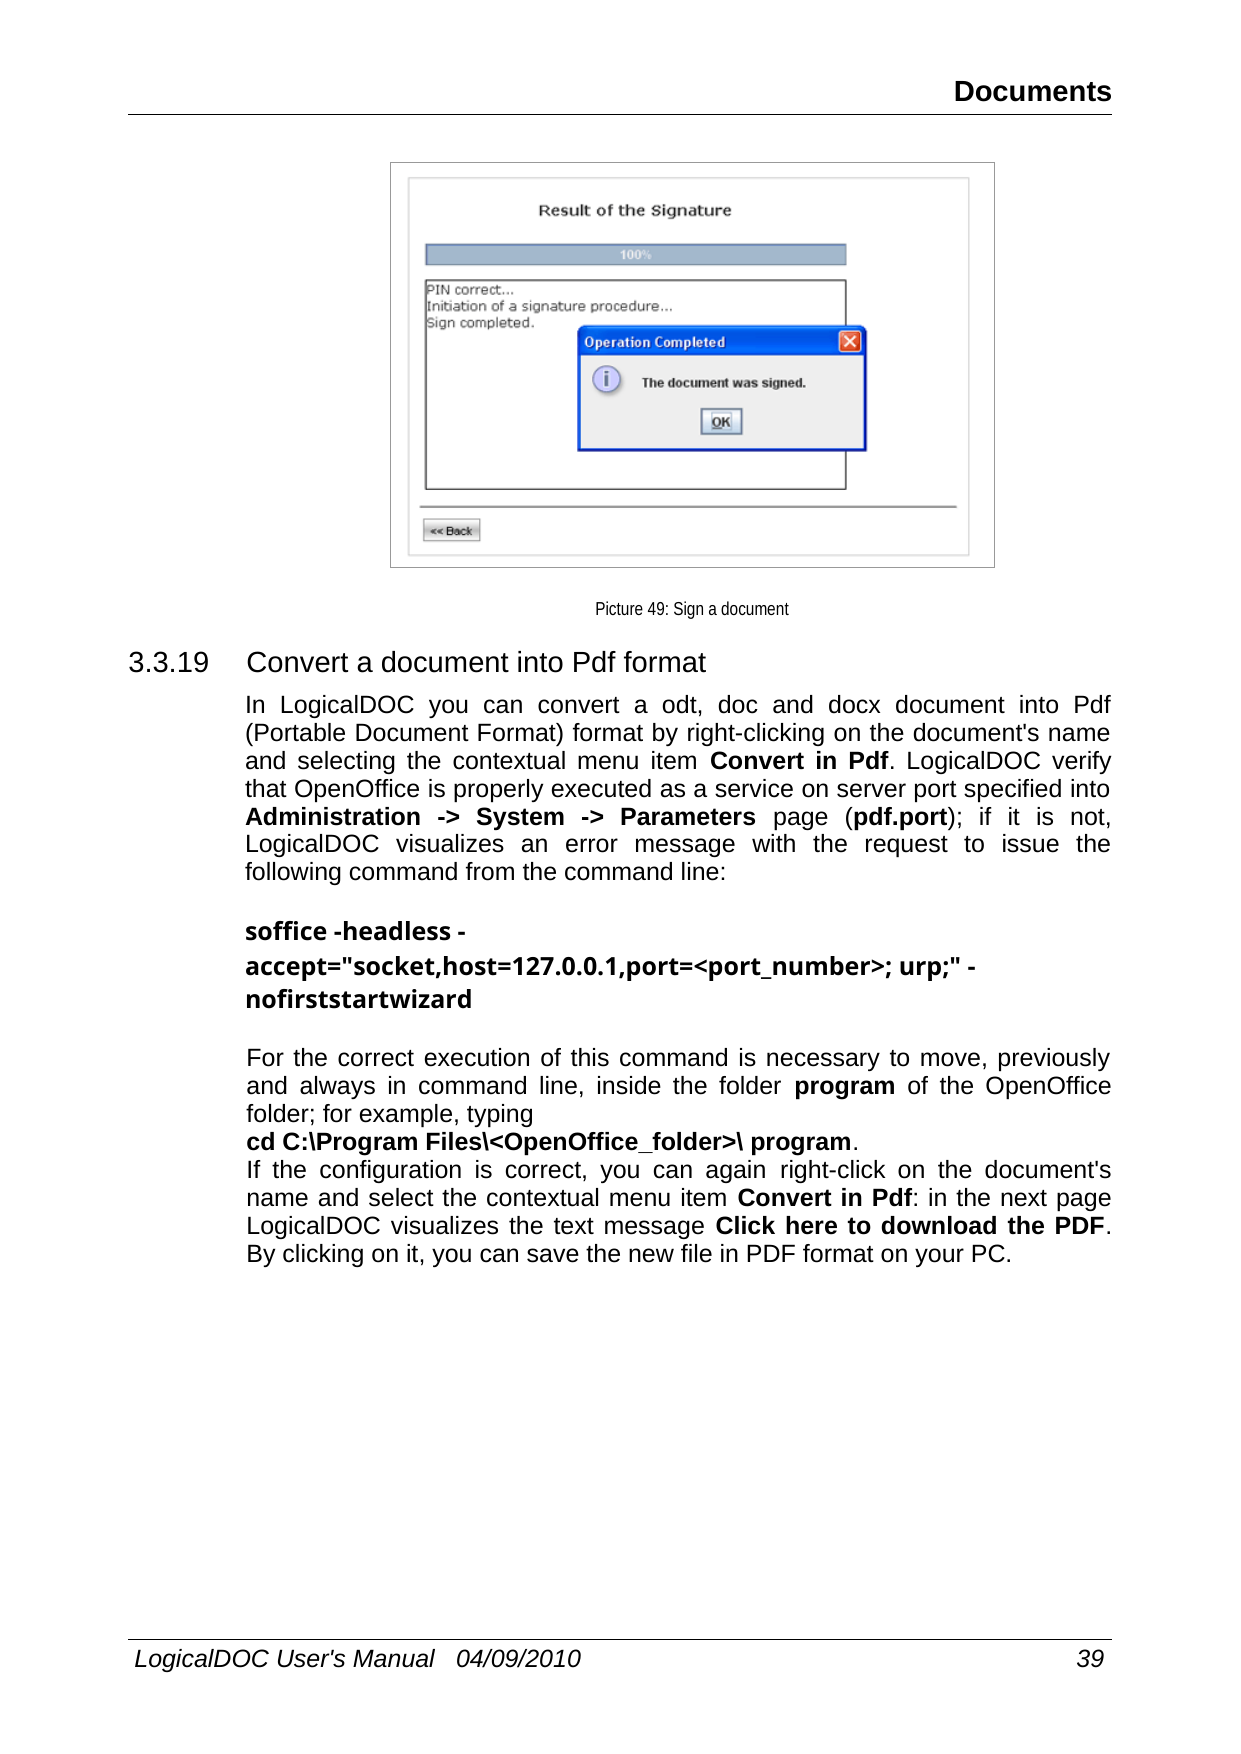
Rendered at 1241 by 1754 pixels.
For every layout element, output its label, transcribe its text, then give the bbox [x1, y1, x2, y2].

text In LogicalDOC you can convert a odt, doc and docx document into Pdf (Portable Document Format) format by right-clicking on the document's name and selecting the contextual menu item Convert in Pdf. LogicalDOC verify that OpenOffice is properly executed as a service on server port specified into Administration -> System -> Parameters page (pdf.port); if it is not, LogicalDOC visualizes an error message with the request to issue the following command from the command line: [245, 691, 1112, 886]
text If the configuration is correct, you can again right-click on the document's name and select the contextual menu item Convert in Pdf: in the next page LogicalDOC visualizes the text message Click here to download the PDF. By clicking on it, you can save the new file in PDF format on your PC. [246, 1156, 1112, 1267]
subtitle Convert a document into Pdf format [128, 150, 1112, 678]
text soffice -headless -accept="socket,host=127.0.0.1,port=<port_number>; urp;" -nofirststartwizard [245, 914, 1112, 1016]
text For the correct execution of this command is necessary to move, previously and always in command line, inside the folder program of the OpenOffice folder; for example, typing [246, 1044, 1112, 1128]
text cd C:\Program Files\<OpenOffice_folder>\ program. [246, 1128, 1112, 1156]
list Picture 49: Sign a document [389, 162, 994, 619]
